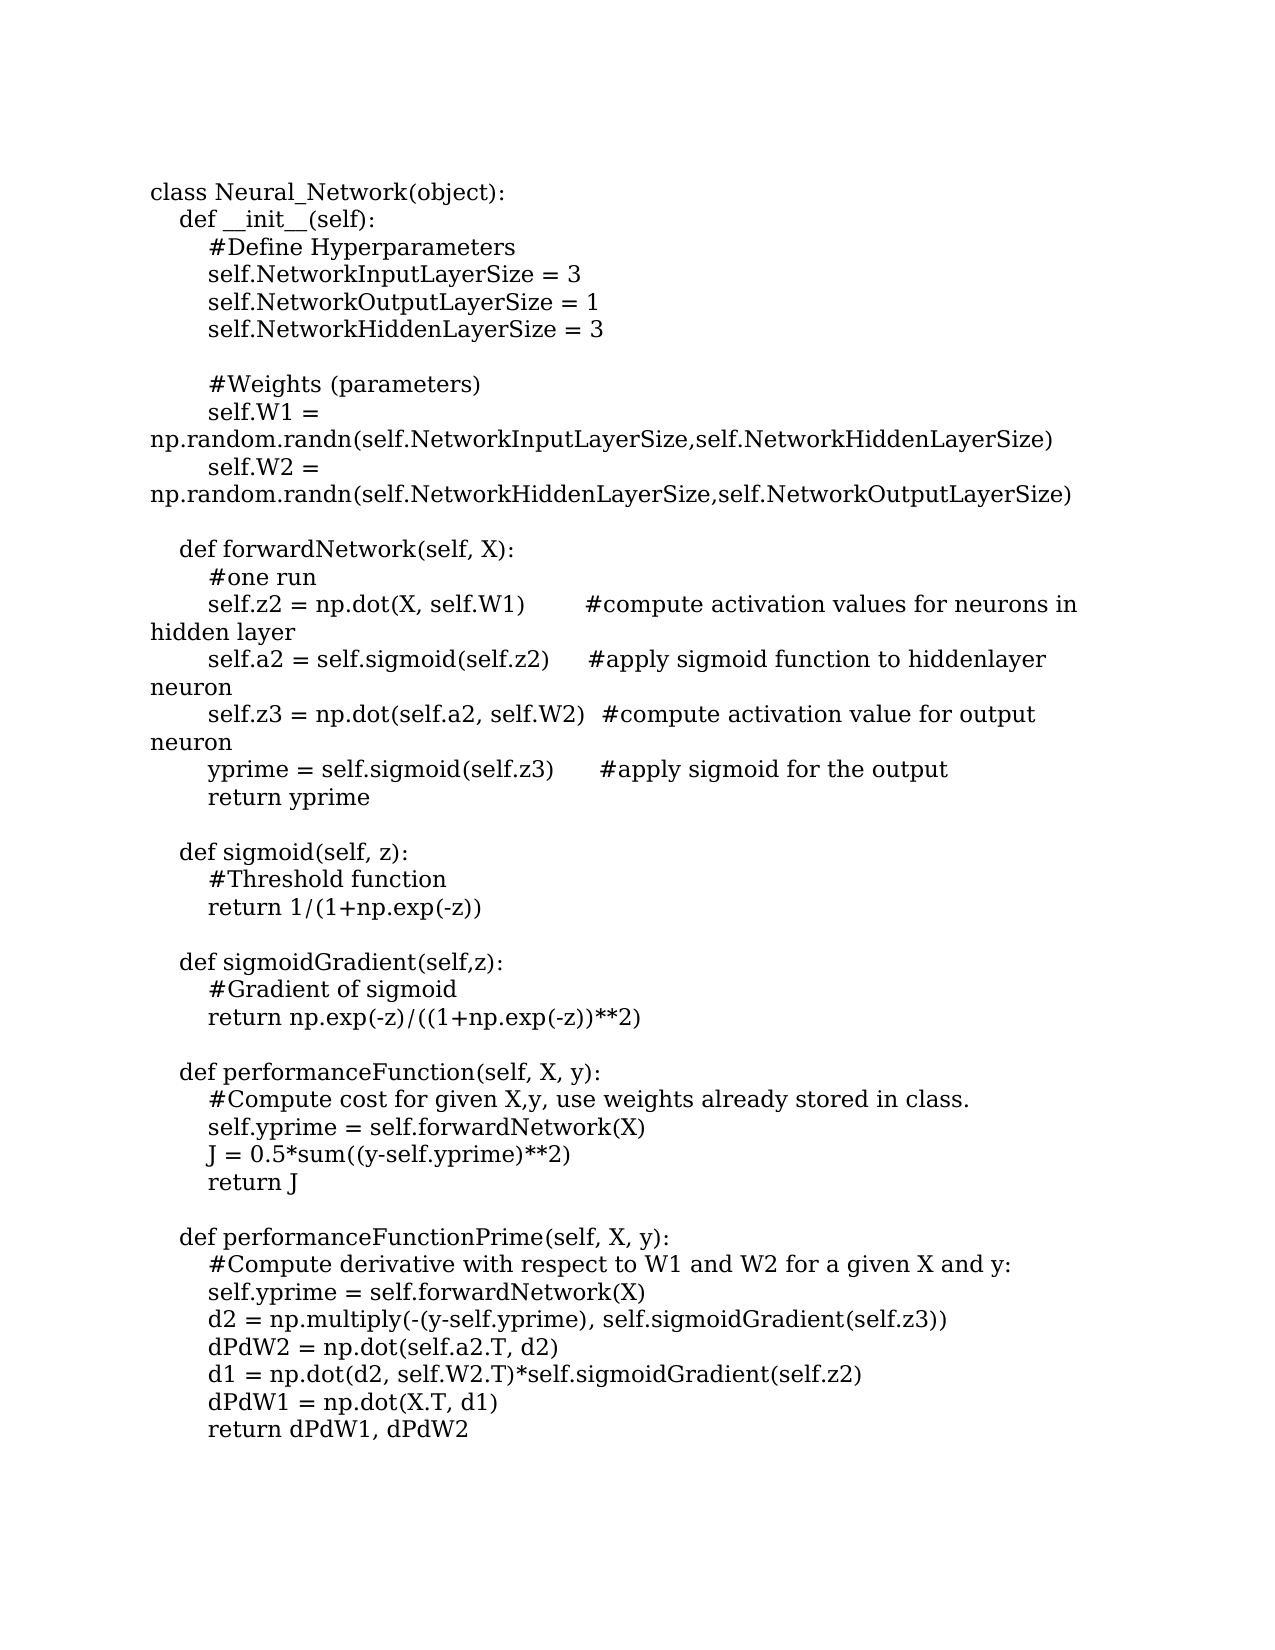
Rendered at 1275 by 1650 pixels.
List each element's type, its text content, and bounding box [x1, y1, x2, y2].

text yprime = self.sigmoid(self.z3) #apply sigmoid for the output [150, 755, 1125, 782]
text self.NetworkInputLayerSize = 3 [150, 260, 1125, 287]
text def performanceFunctionPrime(self, X, y): [150, 1222, 1125, 1250]
text #Define Hyperparameters [150, 232, 1125, 260]
text class Neural_Network(object): [150, 177, 1125, 205]
text dPdW1 = np.dot(X.T, d1) [150, 1387, 1125, 1415]
text def sigmoidGradient(self,z): [150, 947, 1125, 975]
text self.W2 = np.random.randn(self.NetworkHiddenLayerSize,self.NetworkOutputLayerSize) [150, 452, 1125, 507]
text #Compute cost for given X,y, use weights already stored in class. [150, 1085, 1125, 1112]
text self.W1 = np.random.randn(self.NetworkInputLayerSize,self.NetworkHiddenLayerSize) [150, 397, 1125, 452]
text return 1/(1+np.exp(-z)) [150, 892, 1125, 920]
text self.a2 = self.sigmoid(self.z2) #apply sigmoid function to hiddenlayer neuron [150, 645, 1125, 700]
text dPdW2 = np.dot(self.a2.T, d2) [150, 1332, 1125, 1360]
text self.yprime = self.forwardNetwork(X) [150, 1112, 1125, 1140]
text return dPdW1, dPdW2 [150, 1415, 1125, 1442]
text self.z2 = np.dot(X, self.W1) #compute activation values for neurons in hidden layer [150, 590, 1125, 645]
text #Compute derivative with respect to W1 and W2 for a given X and y: [150, 1250, 1125, 1277]
text return yprime [150, 782, 1125, 810]
text self.NetworkOutputLayerSize = 1 [150, 287, 1125, 315]
text return np.exp(-z)/((1+np.exp(-z))**2) [150, 1002, 1125, 1030]
text def forwardNetwork(self, X): [150, 535, 1125, 562]
text d2 = np.multiply(-(y-self.yprime), self.sigmoidGradient(self.z3)) [150, 1305, 1125, 1332]
text def performanceFunction(self, X, y): [150, 1057, 1125, 1085]
text def __init__(self): [150, 205, 1125, 232]
text #Gradient of sigmoid [150, 975, 1125, 1002]
text self.NetworkHiddenLayerSize = 3 [150, 315, 1125, 342]
text return J [150, 1167, 1125, 1195]
text d1 = np.dot(d2, self.W2.T)*self.sigmoidGradient(self.z2) [150, 1360, 1125, 1387]
text #one run [150, 562, 1125, 590]
text #Threshold function [150, 865, 1125, 892]
text #Weights (parameters) [150, 370, 1125, 397]
text self.z3 = np.dot(self.a2, self.W2) #compute activation value for output neuron [150, 700, 1125, 755]
text self.yprime = self.forwardNetwork(X) [150, 1277, 1125, 1305]
text J = 0.5*sum((y-self.yprime)**2) [150, 1140, 1125, 1167]
text def sigmoid(self, z): [150, 837, 1125, 865]
